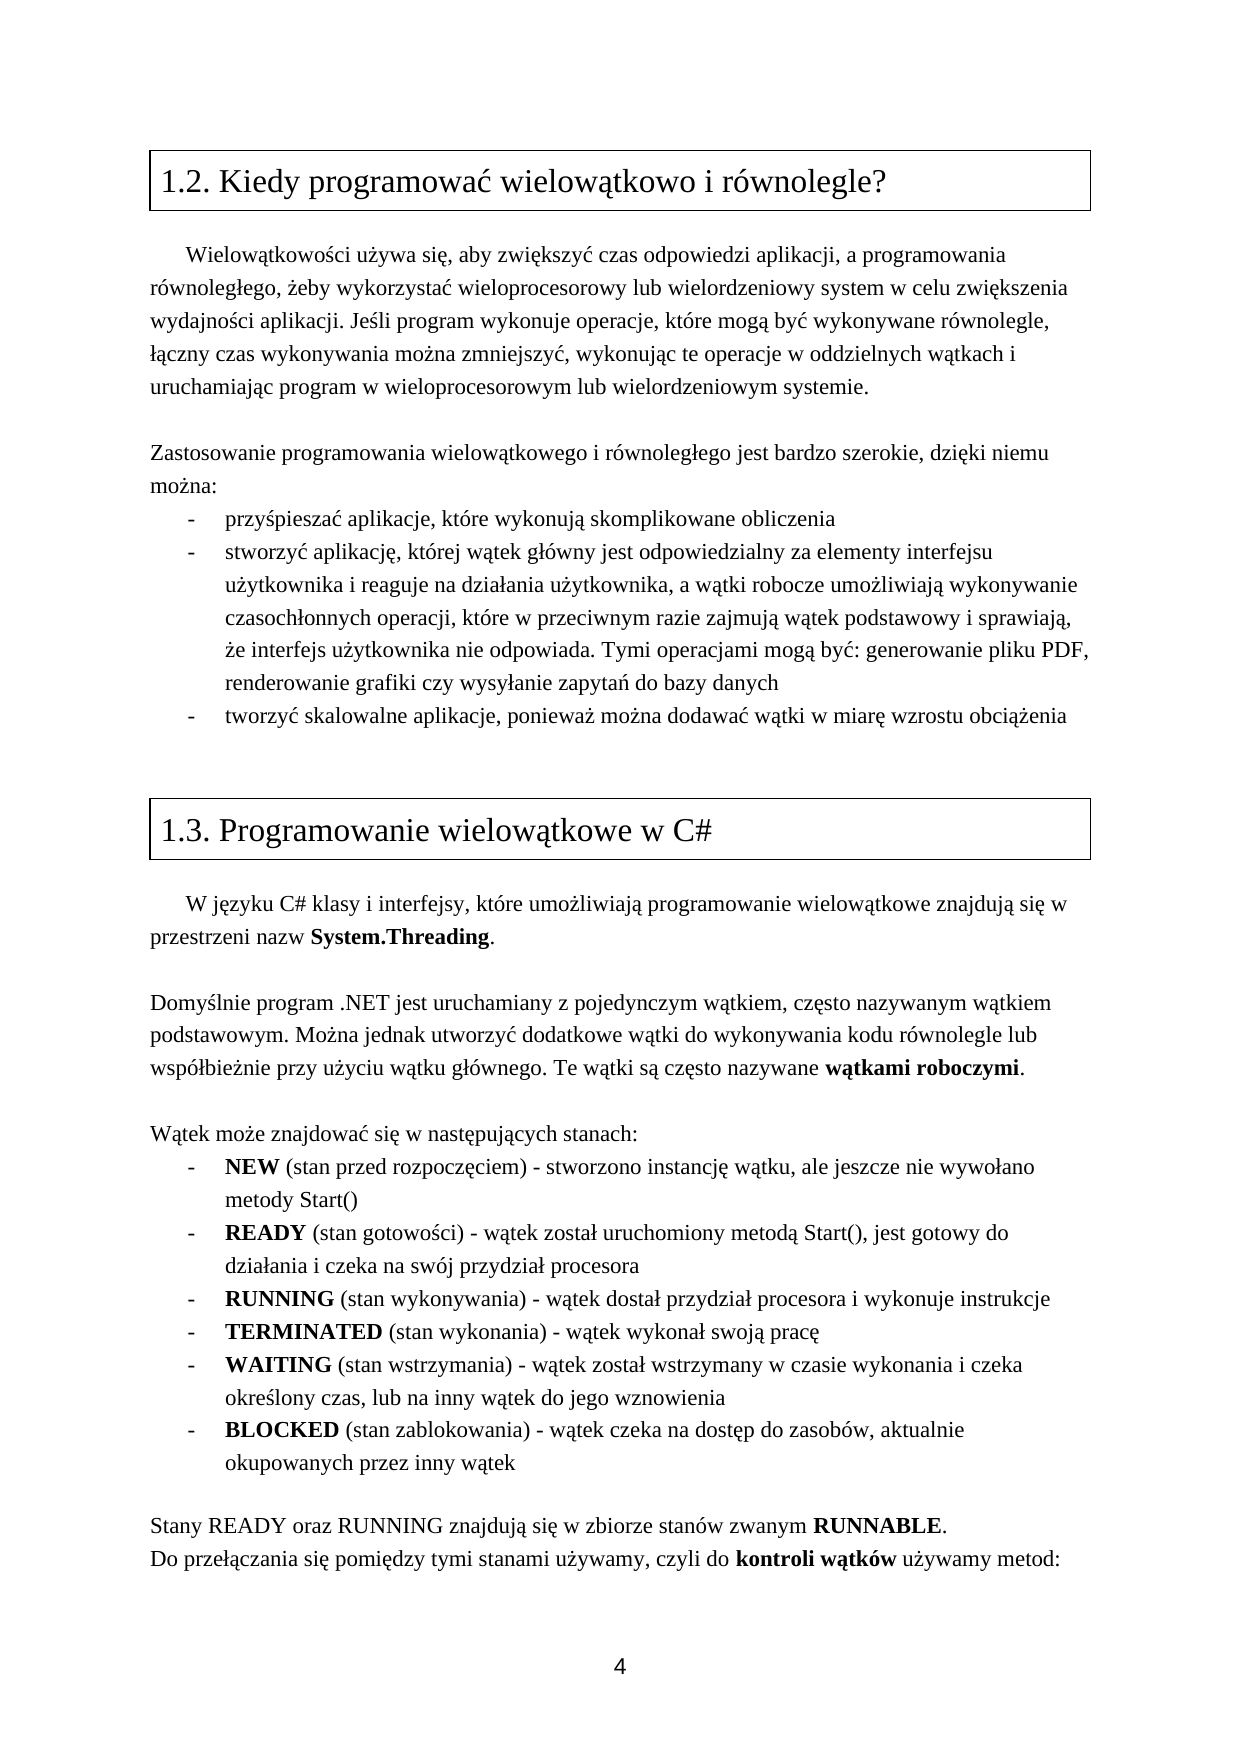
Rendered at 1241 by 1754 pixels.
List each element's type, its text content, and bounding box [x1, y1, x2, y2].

text Do przełączania się pomiędzy tymi stanami używamy, czyli do kontroli wątków używamy metod: [150, 1545, 1090, 1572]
table_header 1.3. Programowanie wielowątkowe w C# [151, 799, 1090, 858]
text Stany READY oraz RUNNING znajdują się w zbiorze stanów zwanym RUNNABLE. [150, 1512, 1090, 1539]
list WAITING (stan wstrzymania) - wątek został wstrzymany w czasie wykonania i czeka określony czas, lub na inny wątek do jego wznowienia [187, 1351, 1090, 1410]
text Zastosowanie programowania wielowątkowego i równoległego jest bardzo szerokie, dzięki niemu można: [150, 439, 1090, 498]
list NEW (stan przed rozpoczęciem) - stworzono instancję wątku, ale jeszcze nie wywołano metody Start() [187, 1153, 1090, 1212]
list tworzyć skalowalne aplikacje, ponieważ można dodawać wątki w miarę wzrostu obciążenia [187, 702, 1090, 729]
list TERMINATED (stan wykonania) - wątek wykonał swoją pracę [187, 1318, 1090, 1344]
list RUNNING (stan wykonywania) - wątek dostał przydział procesora i wykonuje instrukcje [187, 1285, 1090, 1311]
text Domyślnie program .NET jest uruchamiany z pojedynczym wątkiem, często nazywanym wątkiem podstawowym. Można jednak utworzyć dodatkowe wątki do wykonywania kodu równolegle lub współbieżnie przy użyciu wątku głównego. Te wątki są często nazywane wątkami roboczymi. [150, 988, 1090, 1081]
list READY (stan gotowości) - wątek został uruchomiony metodą Start(), jest gotowy do działania i czeka na swój przydział procesora [187, 1219, 1090, 1278]
text Wielowątkowości używa się, aby zwiększyć czas odpowiedzi aplikacji, a programowania równoległego, żeby wykorzystać wieloprocesorowy lub wielordzeniowy system w celu zwiększenia wydajności aplikacji. Jeśli program wykonuje operacje, które mogą być wykonywane równolegle, łączny czas wykonywania można zmniejszyć, wykonując te operacje w oddzielnych wątkach i uruchamiając program w wieloprocesorowym lub wielordzeniowym systemie. [150, 241, 1090, 399]
table_header 1.2. Kiedy programować wielowątkowo i równolegle? [151, 151, 1090, 210]
list BLOCKED (stan zablokowania) - wątek czeka na dostęp do zasobów, aktualnie okupowanych przez inny wątek [187, 1416, 1090, 1476]
text Wątek może znajdować się w następujących stanach: [150, 1120, 1090, 1147]
list stworzyć aplikację, której wątek główny jest odpowiedzialny za elementy interfejsu użytkownika i reaguje na działania użytkownika, a wątki robocze umożliwiają wykonywanie czasochłonnych operacji, które w przeciwnym razie zajmują wątek podstawowy i sprawiają, że interfejs użytkownika nie odpowiada. Tymi operacjami mogą być: generowanie pliku PDF, renderowanie grafiki czy wysyłanie zapytań do bazy danych [187, 538, 1090, 696]
text W języku C# klasy i interfejsy, które umożliwiają programowanie wielowątkowe znajdują się w przestrzeni nazw System.Threading. [150, 890, 1090, 949]
list przyśpieszać aplikacje, które wykonują skomplikowane obliczenia [187, 505, 1090, 531]
